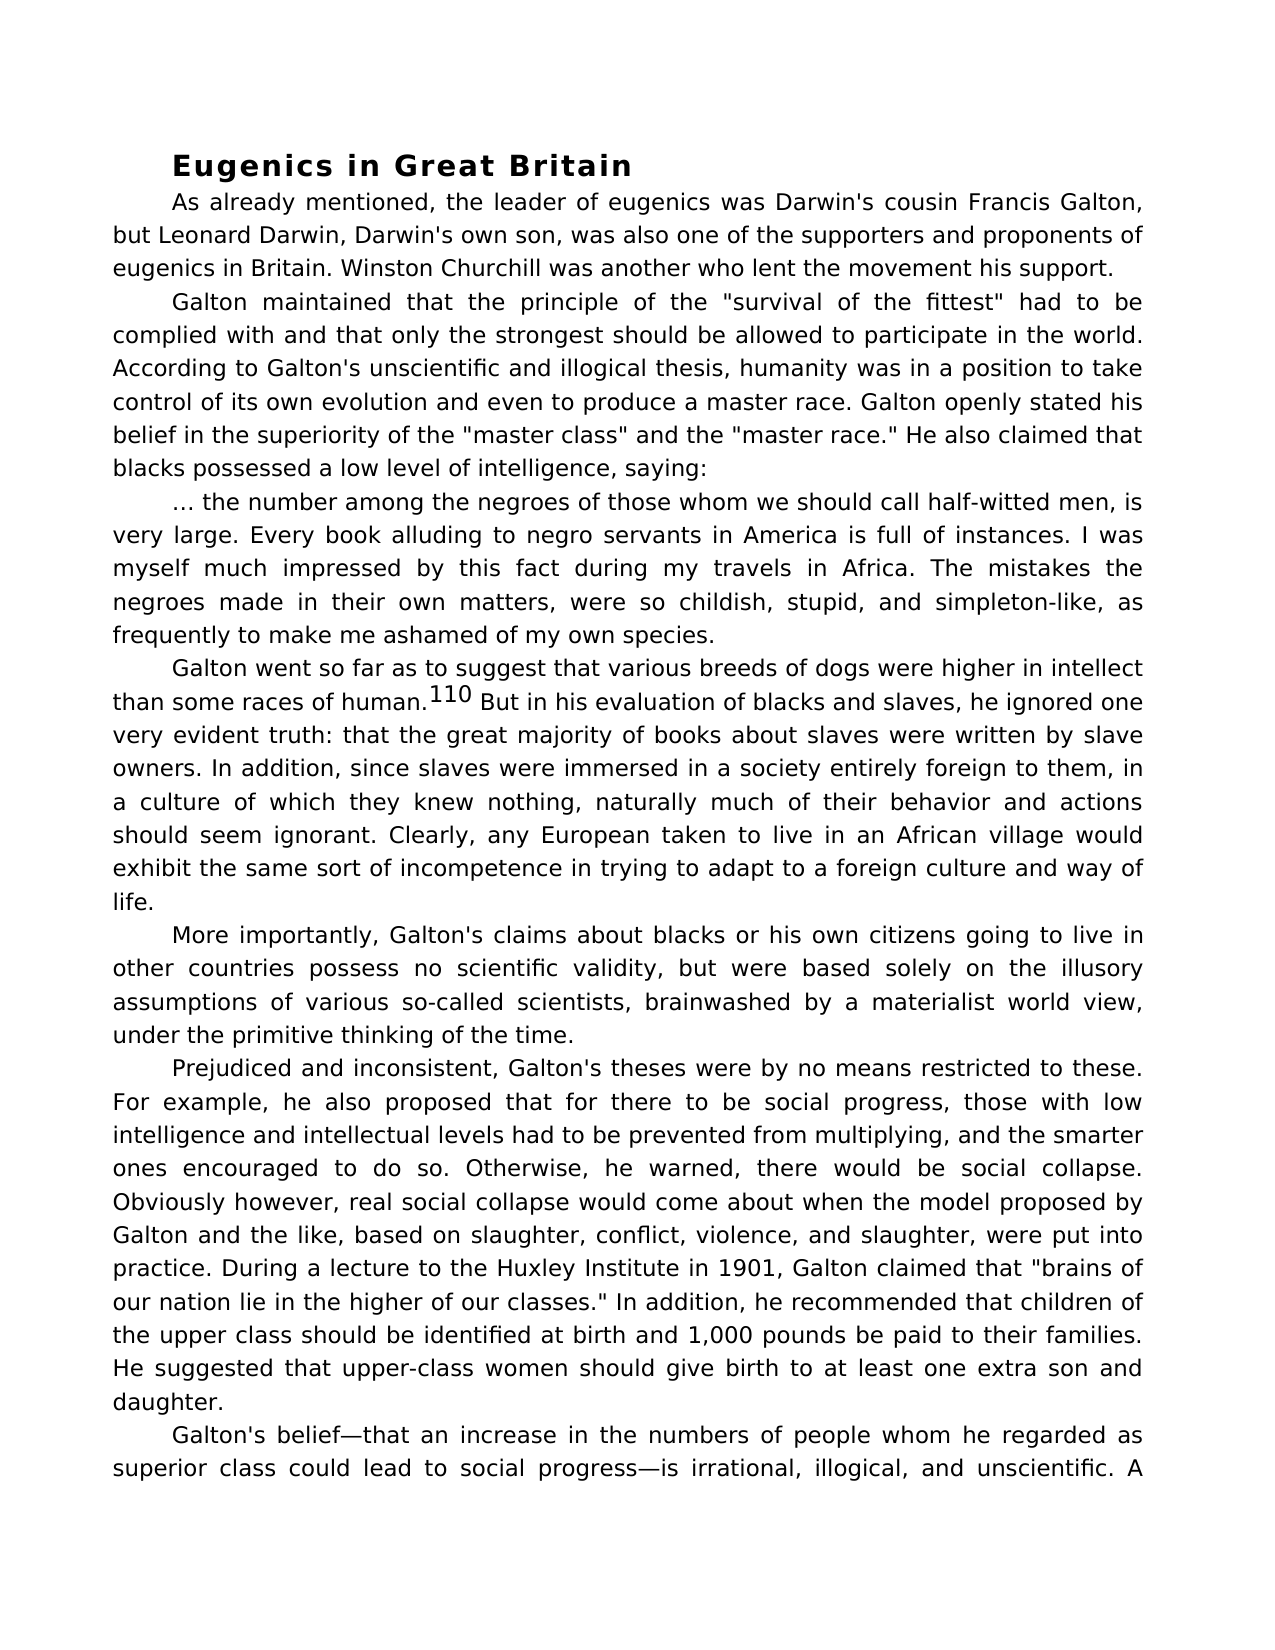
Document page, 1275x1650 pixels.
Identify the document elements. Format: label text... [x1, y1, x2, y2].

text Galton went so far as to suggest that various breeds of dogs were higher in intellect than some races of human.110 But in his evaluation of blacks and slaves, he ignored one very evident truth: that the great majority of books about slaves were written by slave owners. In addition, since slaves were immersed in a society entirely foreign to them, in a culture of which they knew nothing, naturally much of their behavior and actions should seem ignorant. Clearly, any European taken to live in an African village would exhibit the same sort of incompetence in trying to adapt to a foreign culture and way of life. [112, 650, 1145, 917]
text … the number among the negroes of those whom we should call half-witted men, is very large. Every book alluding to negro servants in America is full of instances. I was myself much impressed by this fact during my travels in Africa. The mistakes the negroes made in their own matters, were so childish, stupid, and simpleton-like, as frequently to make me ashamed of my own species. [112, 483, 1145, 650]
text Galton's belief—that an increase in the numbers of people whom he regarded as superior class could lead to social progress—is irrational, illogical, and unscientific. A [112, 1417, 1145, 1483]
text Prejudiced and inconsistent, Galton's theses were by no means restricted to these. For example, he also proposed that for there to be social progress, those with low intelligence and intellectual levels had to be prevented from multiplying, and the smarter ones encouraged to do so. Otherwise, he warned, there would be social collapse. Obviously however, real social collapse would come about when the model proposed by Galton and the like, based on slaughter, conflict, violence, and slaughter, were put into practice. During a lecture to the Huxley Institute in 1901, Galton claimed that "brains of our nation lie in the higher of our classes." In addition, he recommended that children of the upper class should be identified at birth and 1,000 pounds be paid to their families. He suggested that upper-class women should give birth to at least one extra son and daughter. [112, 1050, 1145, 1417]
text As already mentioned, the leader of eugenics was Darwin's cousin Francis Galton, but Leonard Darwin, Darwin's own son, was also one of the supporters and proponents of eugenics in Britain. Winston Churchill was another who lent the movement his support. [112, 183, 1145, 283]
text More importantly, Galton's claims about blacks or his own citizens going to live in other countries possess no scientific validity, but were based solely on the illusory assumptions of various so-called scientists, brainwashed by a materialist world view, under the primitive thinking of the time. [112, 917, 1145, 1050]
text Galton maintained that the principle of the "survival of the fittest" had to be complied with and that only the strongest should be allowed to participate in the world. According to Galton's unscientific and illogical thesis, humanity was in a position to take control of its own evolution and even to produce a master race. Galton openly stated his belief in the superiority of the "master class" and the "master race." He also claimed that blacks possessed a low level of intelligence, saying: [112, 283, 1145, 483]
text Eugenics in Great Britain [112, 150, 1145, 183]
